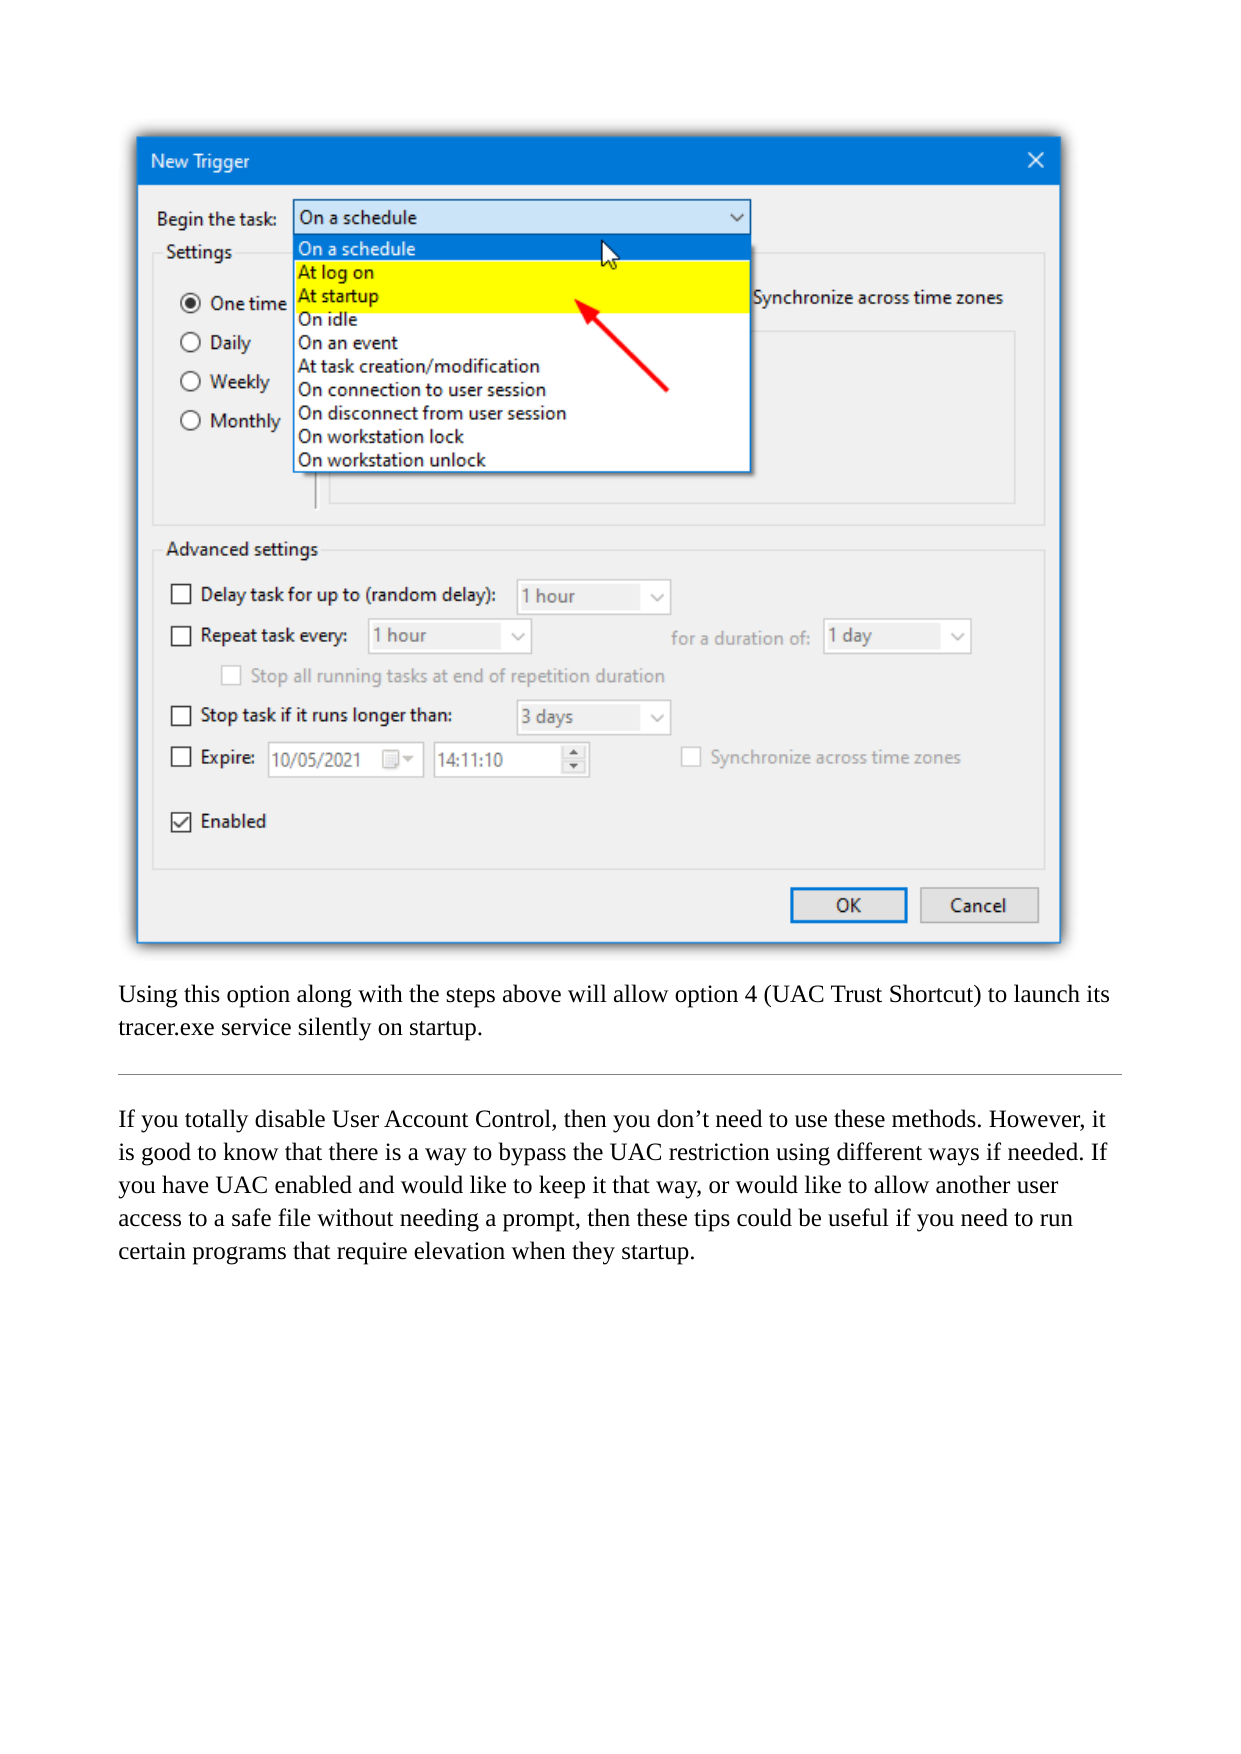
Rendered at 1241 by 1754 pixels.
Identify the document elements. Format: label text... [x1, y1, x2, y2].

text Using this option along with the steps above will allow option 4 (UAC Trust Shortcut) to launch its tracer.exe service silently on startup. [118, 979, 1122, 1041]
picture [118, 118, 1079, 961]
text If you totally disable User Account Control, then you don’t need to use these methods. However, it is good to know that there is a way to bypass the UAC restriction using different ways if needed. If you have UAC enabled and would like to keep it that way, or would like to allow another user access to a safe file without needing a prompt, then these tips could be useful if you need to run certain programs that require elevation when they startup. [118, 1104, 1122, 1265]
